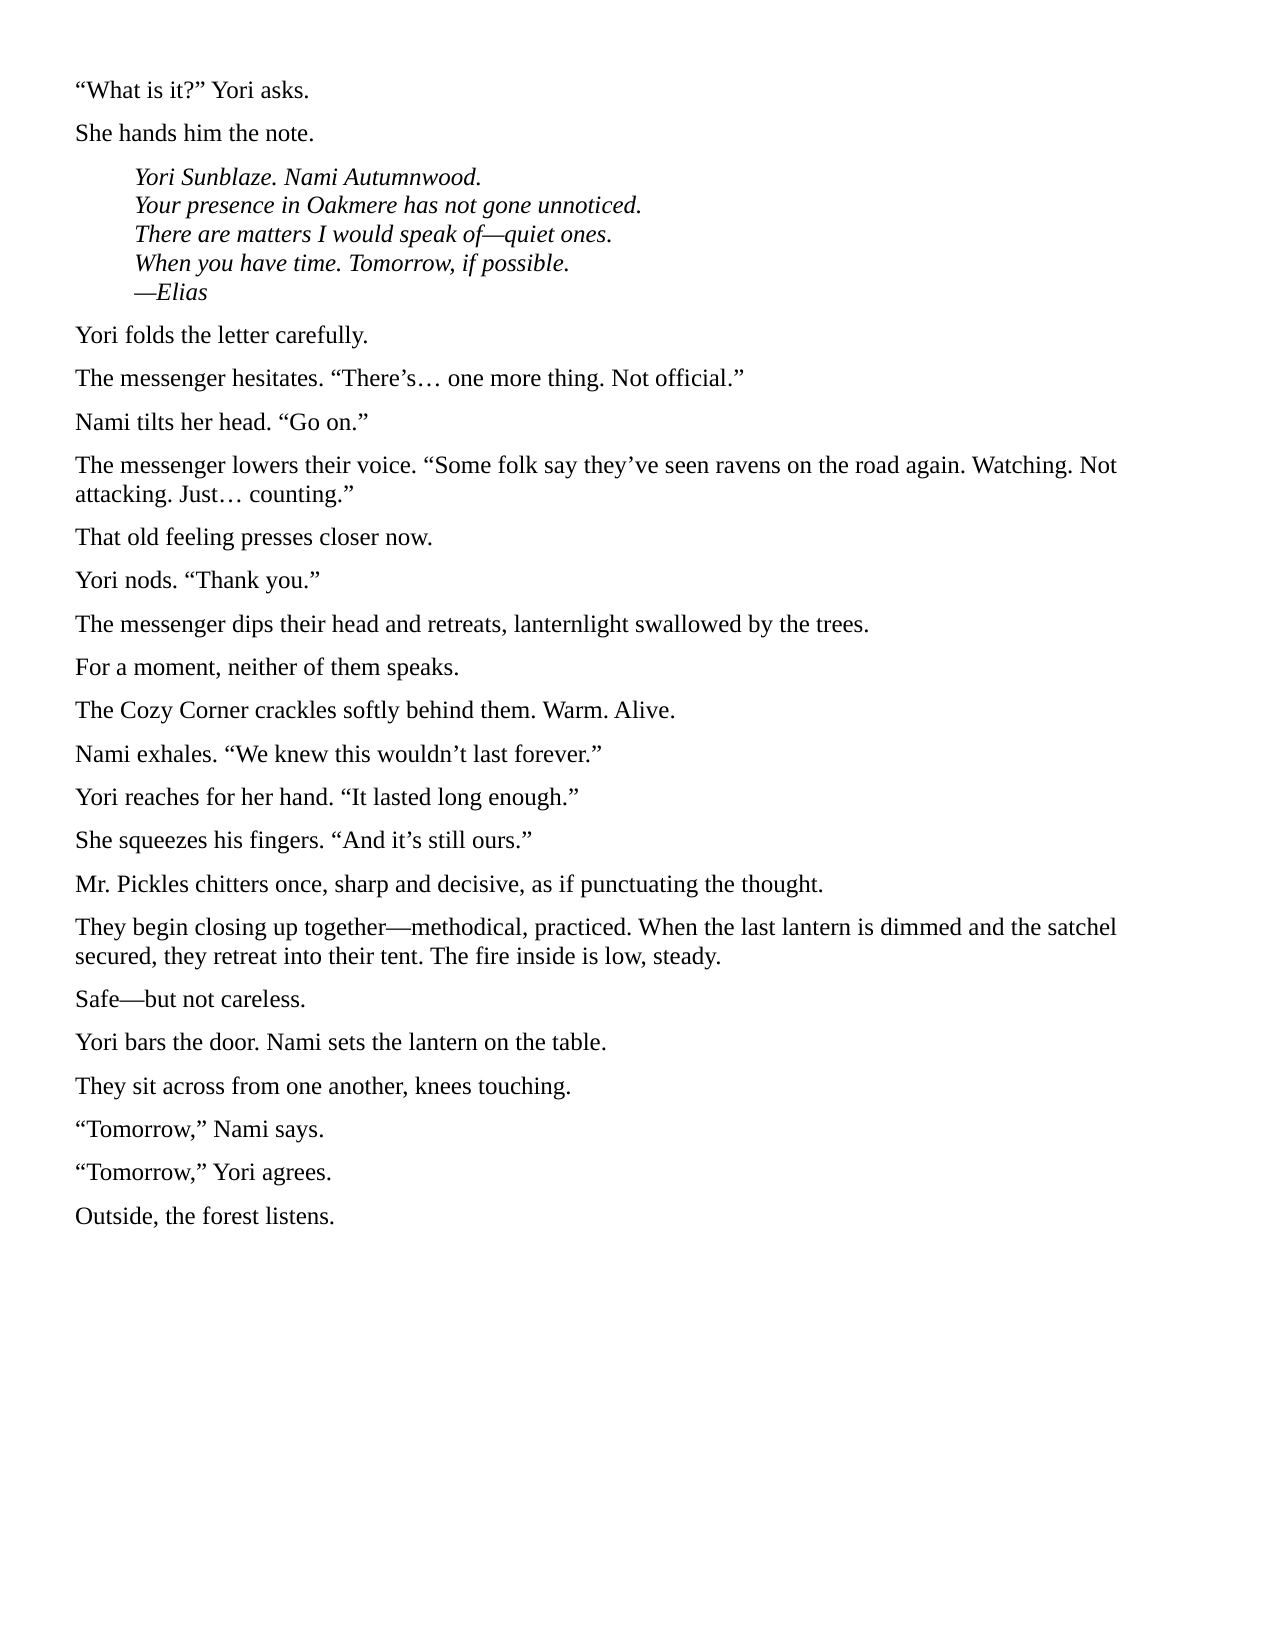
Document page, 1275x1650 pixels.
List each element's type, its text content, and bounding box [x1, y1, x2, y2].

text That old feeling presses closer now. [75, 522, 1200, 551]
text “Tomorrow,” Nami says. [75, 1114, 1200, 1143]
text The messenger lowers their voice. “Some folk say they’ve seen ravens on the road again. Watching. Not attacking. Just… counting.” [75, 450, 1200, 507]
text She squeezes his fingers. “And it’s still ours.” [75, 825, 1200, 854]
text Yori folds the letter carefully. [75, 320, 1200, 349]
text Mr. Pickles chitters once, sharp and decisive, as if punctuating the thought. [75, 869, 1200, 897]
text The messenger dips their head and retreats, lanternlight swallowed by the trees. [75, 609, 1200, 637]
text “What is it?” Yori asks. [75, 75, 1200, 104]
text Nami tilts her head. “Go on.” [75, 407, 1200, 435]
text She hands him the note. [75, 118, 1200, 147]
text They begin closing up together—methodical, practiced. When the last lantern is dimmed and the satchel secured, they retreat into their tent. The fire inside is low, steady. [75, 912, 1200, 969]
text The Cozy Corner crackles softly behind them. Warm. Alive. [75, 695, 1200, 724]
text Yori bars the door. Nami sets the lantern on the table. [75, 1027, 1200, 1056]
text The messenger hesitates. “There’s… one more thing. Not official.” [75, 363, 1200, 392]
text Yori nods. “Thank you.” [75, 565, 1200, 594]
text Yori Sunblaze. Nami Autumnwood. Your presence in Oakmere has not gone unnoticed. There are matters I would speak of—quiet ones. When you have time. Tomorrow, if possible. —Elias [134, 162, 1141, 305]
text Yori reaches for her hand. “It lasted long enough.” [75, 782, 1200, 811]
text Safe—but not careless. [75, 984, 1200, 1013]
text “Tomorrow,” Yori agrees. [75, 1157, 1200, 1186]
text Nami exhales. “We knew this wouldn’t last forever.” [75, 739, 1200, 767]
text They sit across from one another, knees touching. [75, 1071, 1200, 1099]
text Outside, the forest listens. [75, 1201, 1200, 1459]
text For a moment, neither of them speaks. [75, 652, 1200, 681]
